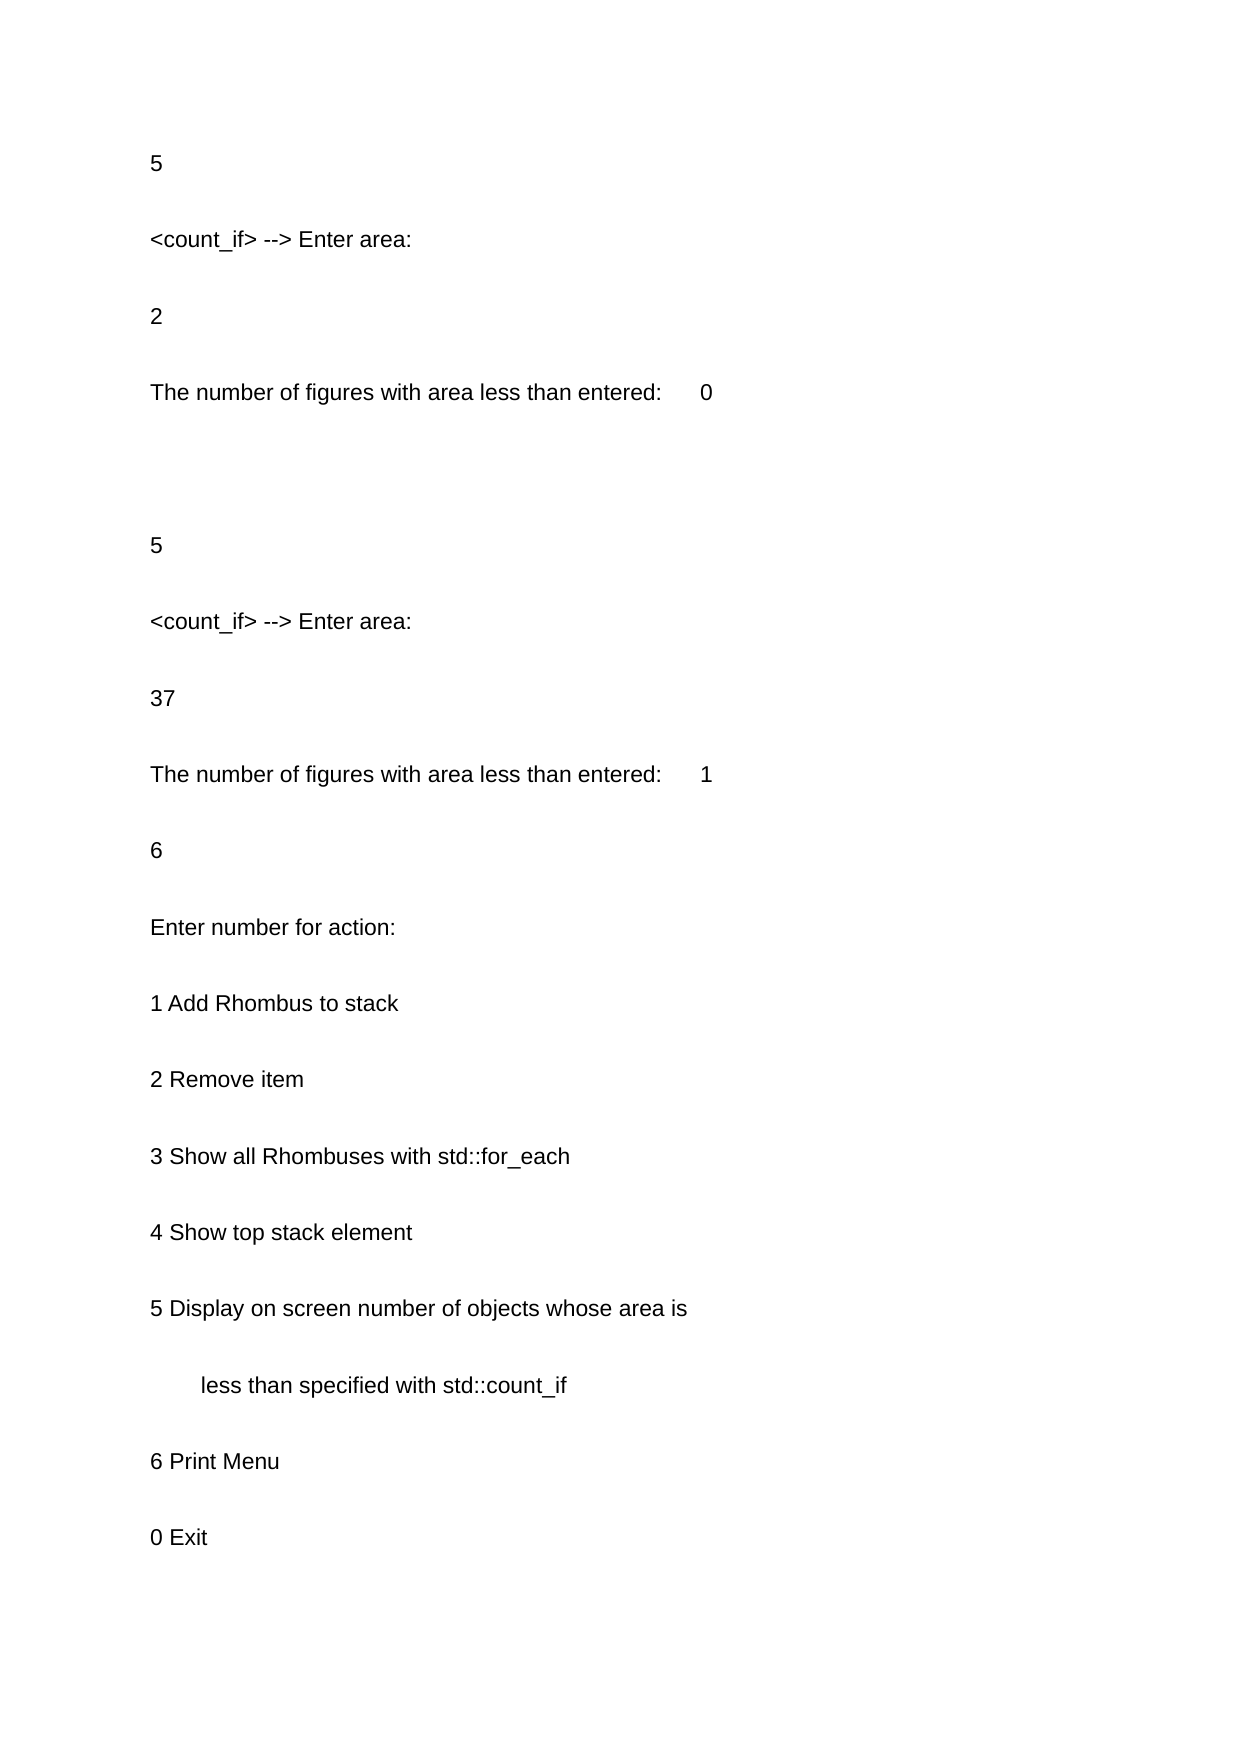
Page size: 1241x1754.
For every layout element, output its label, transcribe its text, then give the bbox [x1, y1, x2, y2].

text The number of figures with area less than entered: 1 [150, 761, 1090, 787]
text 5 [150, 532, 1090, 558]
text The number of figures with area less than entered: 0 [150, 379, 1090, 405]
text 6 Print Menu [150, 1448, 1090, 1474]
text <count_if> --> Enter area: [150, 608, 1090, 634]
text 0 Exit [150, 1524, 1090, 1551]
text 2 Remove item [150, 1066, 1090, 1093]
text 3 Show all Rhombuses with std::for_each [150, 1143, 1090, 1169]
text 1 Add Rhombus to stack [150, 990, 1090, 1016]
text 4 Show top stack element [150, 1219, 1090, 1245]
text less than specified with std::count_if [150, 1372, 1090, 1398]
text 6 [150, 837, 1090, 863]
text 2 [150, 303, 1090, 329]
text 5 Display on screen number of objects whose area is [150, 1295, 1090, 1322]
text Enter number for action: [150, 913, 1090, 940]
text <count_if> --> Enter area: [150, 226, 1090, 253]
text 37 [150, 684, 1090, 711]
text 5 [150, 150, 1090, 176]
